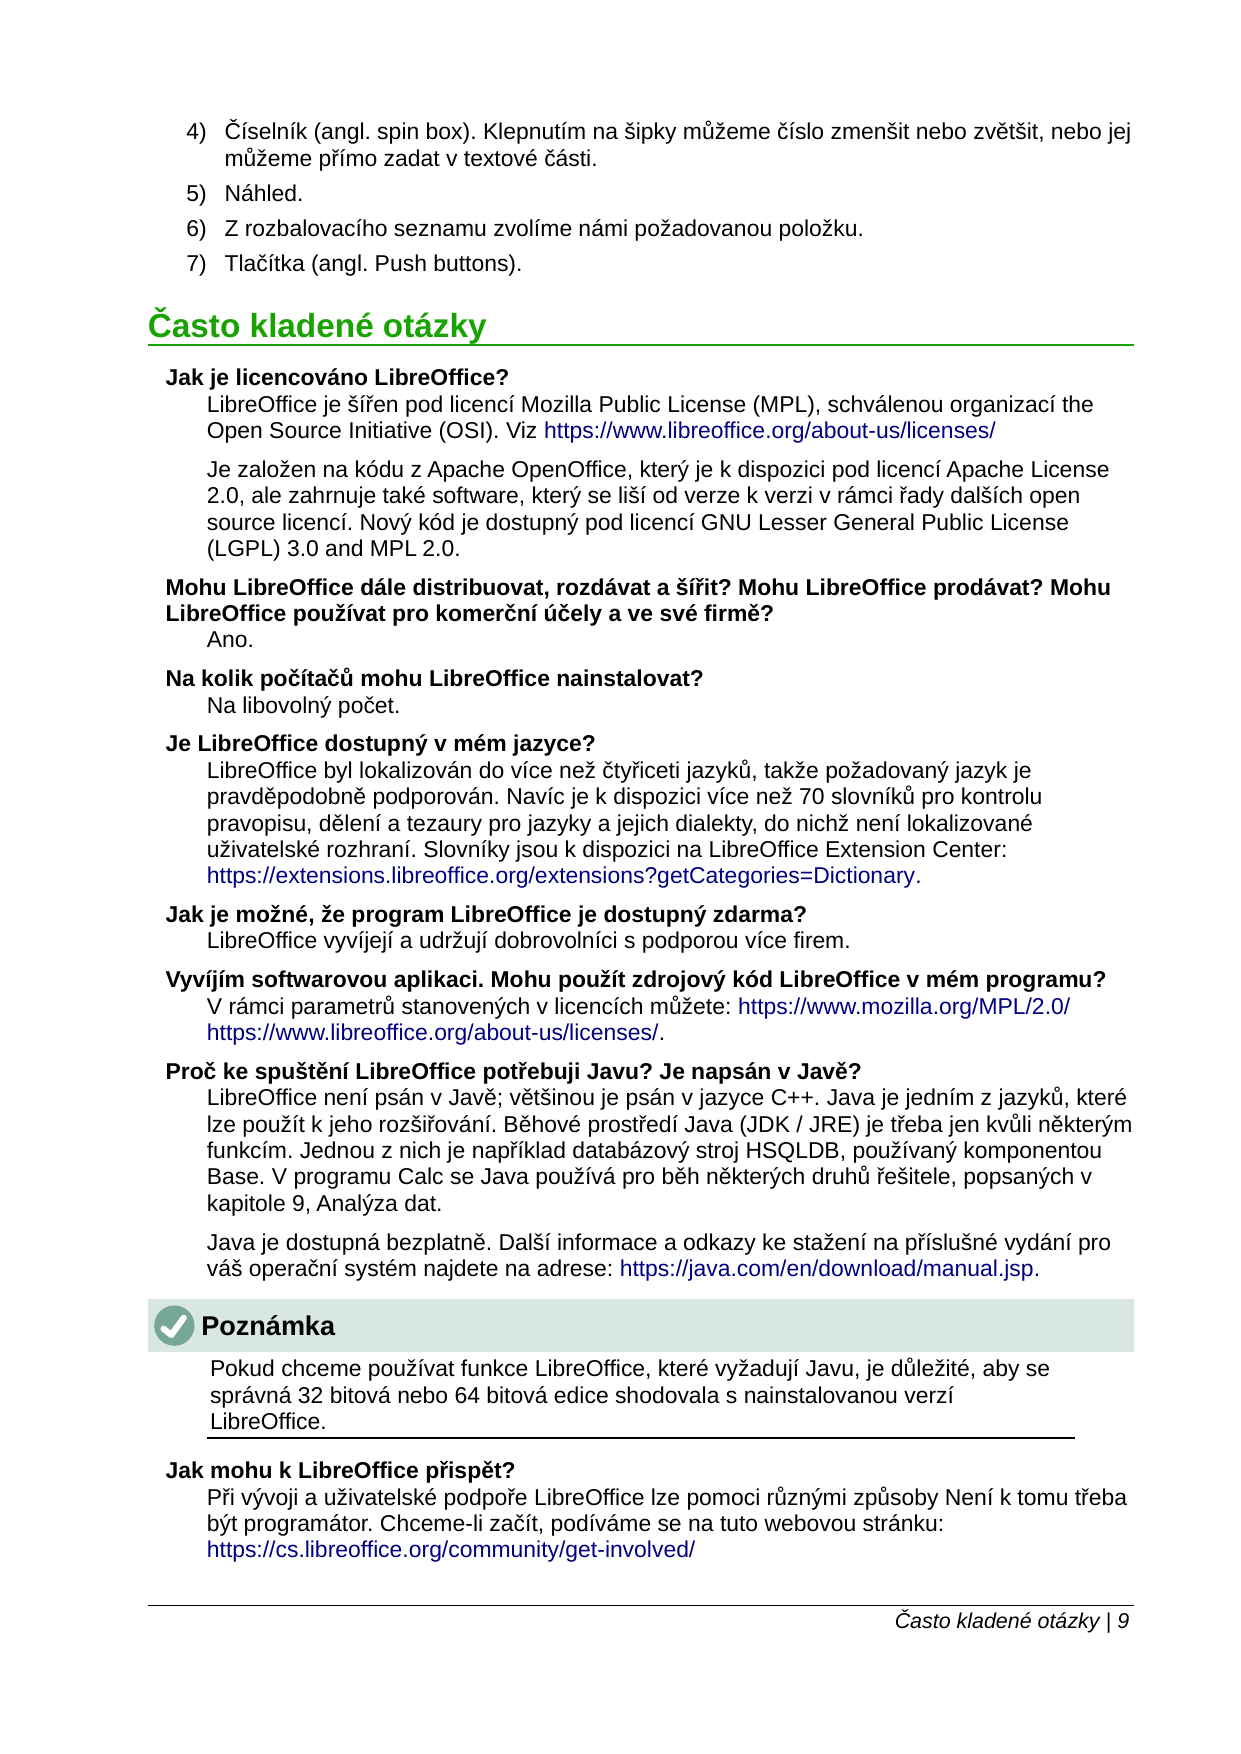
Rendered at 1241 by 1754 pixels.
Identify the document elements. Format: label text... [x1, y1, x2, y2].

list Číselník (angl. spin box). Klepnutím na šipky můžeme číslo zmenšit nebo zvětšit, nebo jej můžeme přímo zadat v textové části. [207, 118, 1134, 171]
subtitle Poznámka [148, 1299, 1134, 1352]
text Ano. [207, 626, 1134, 653]
text Jak je možné, že program LibreOffice je dostupný zdarma? [165, 901, 1134, 927]
text Je založen na kódu z Apache OpenOffice, který je k dispozici pod licencí Apache License 2.0, ale zahrnuje také software, který se liší od verze k verzi v rámci řady dalších open source licencí. Nový kód je dostupný pod licencí GNU Lesser General Public License (LGPL) 3.0 and MPL 2.0. [207, 456, 1134, 561]
text Pokud chceme používat funkce LibreOffice, které vyžadují Javu, je důležité, aby se správná 32 bitová nebo 64 bitová edice shodovala s nainstalovanou verzí LibreOffice. [207, 1352, 1075, 1437]
text Při vývoji a uživatelské podpoře LibreOffice lze pomoci různými způsoby Není k tomu třeba být programátor. Chceme-li začít, podíváme se na tuto webovou stránku: https://cs.libreoffice.org/community/get-involved/ [207, 1483, 1134, 1563]
subtitle Často kladené otázky [148, 306, 1134, 344]
text Na libovolný počet. [207, 692, 1134, 718]
text LibreOffice vyvíjejí a udržují dobrovolníci s podporou více firem. [207, 927, 1134, 954]
text Vyvíjím softwarovou aplikaci. Mohu použít zdrojový kód LibreOffice v mém programu? [165, 966, 1134, 993]
text Java je dostupná bezplatně. Další informace a odkazy ke stažení na příslušné vydání pro váš operační systém najdete na adrese: https://java.com/en/download/manual.jsp. [207, 1228, 1134, 1281]
list Náhled. [207, 180, 1134, 206]
list Z rozbalovacího seznamu zvolíme námi požadovanou položku. [207, 215, 1134, 241]
text Jak mohu k LibreOffice přispět? [165, 1457, 1134, 1483]
text V rámci parametrů stanovených v licencích můžete: https://www.mozilla.org/MPL/2.0/ https://www.libreoffice.org/about-us/licenses/. [207, 993, 1134, 1045]
text LibreOffice byl lokalizován do více než čtyřiceti jazyků, takže požadovaný jazyk je pravděpodobně podporován. Navíc je k dispozici více než 70 slovníků pro kontrolu pravopisu, dělení a tezaury pro jazyky a jejich dialekty, do nichž není lokalizované uživatelské rozhraní. Slovníky jsou k dispozici na LibreOffice Extension Center: https://extensions.libreoffice.org/extensions?getCategories=Dictionary. [207, 757, 1134, 888]
text LibreOffice není psán v Javě; většinou je psán v jazyce C++. Java je jedním z jazyků, které lze použít k jeho rozšiřování. Běhové prostředí Java (JDK / JRE) je třeba jen kvůli některým funkcím. Jednou z nich je například databázový stroj HSQLDB, používaný komponentou Base. V programu Calc se Java používá pro běh některých druhů řešitele, popsaných v kapitole 9, Analýza dat. [207, 1084, 1134, 1216]
text Je LibreOffice dostupný v mém jazyce? [165, 730, 1134, 757]
list Tlačítka (angl. Push buttons). [207, 250, 1134, 276]
text Na kolik počítačů mohu LibreOffice nainstalovat? [165, 665, 1134, 692]
text Proč ke spuštění LibreOffice potřebuji Javu? Je napsán v Javě? [165, 1058, 1134, 1084]
text Mohu LibreOffice dále distribuovat, rozdávat a šířit? Mohu LibreOffice prodávat? Mohu LibreOffice používat pro komerční účely a ve své firmě? [165, 574, 1134, 626]
text LibreOffice je šířen pod licencí Mozilla Public License (MPL), schválenou organizací the Open Source Initiative (OSI). Viz https://www.libreoffice.org/about-us/licenses/ [207, 391, 1134, 443]
text Jak je licencováno LibreOffice? [165, 364, 1134, 391]
